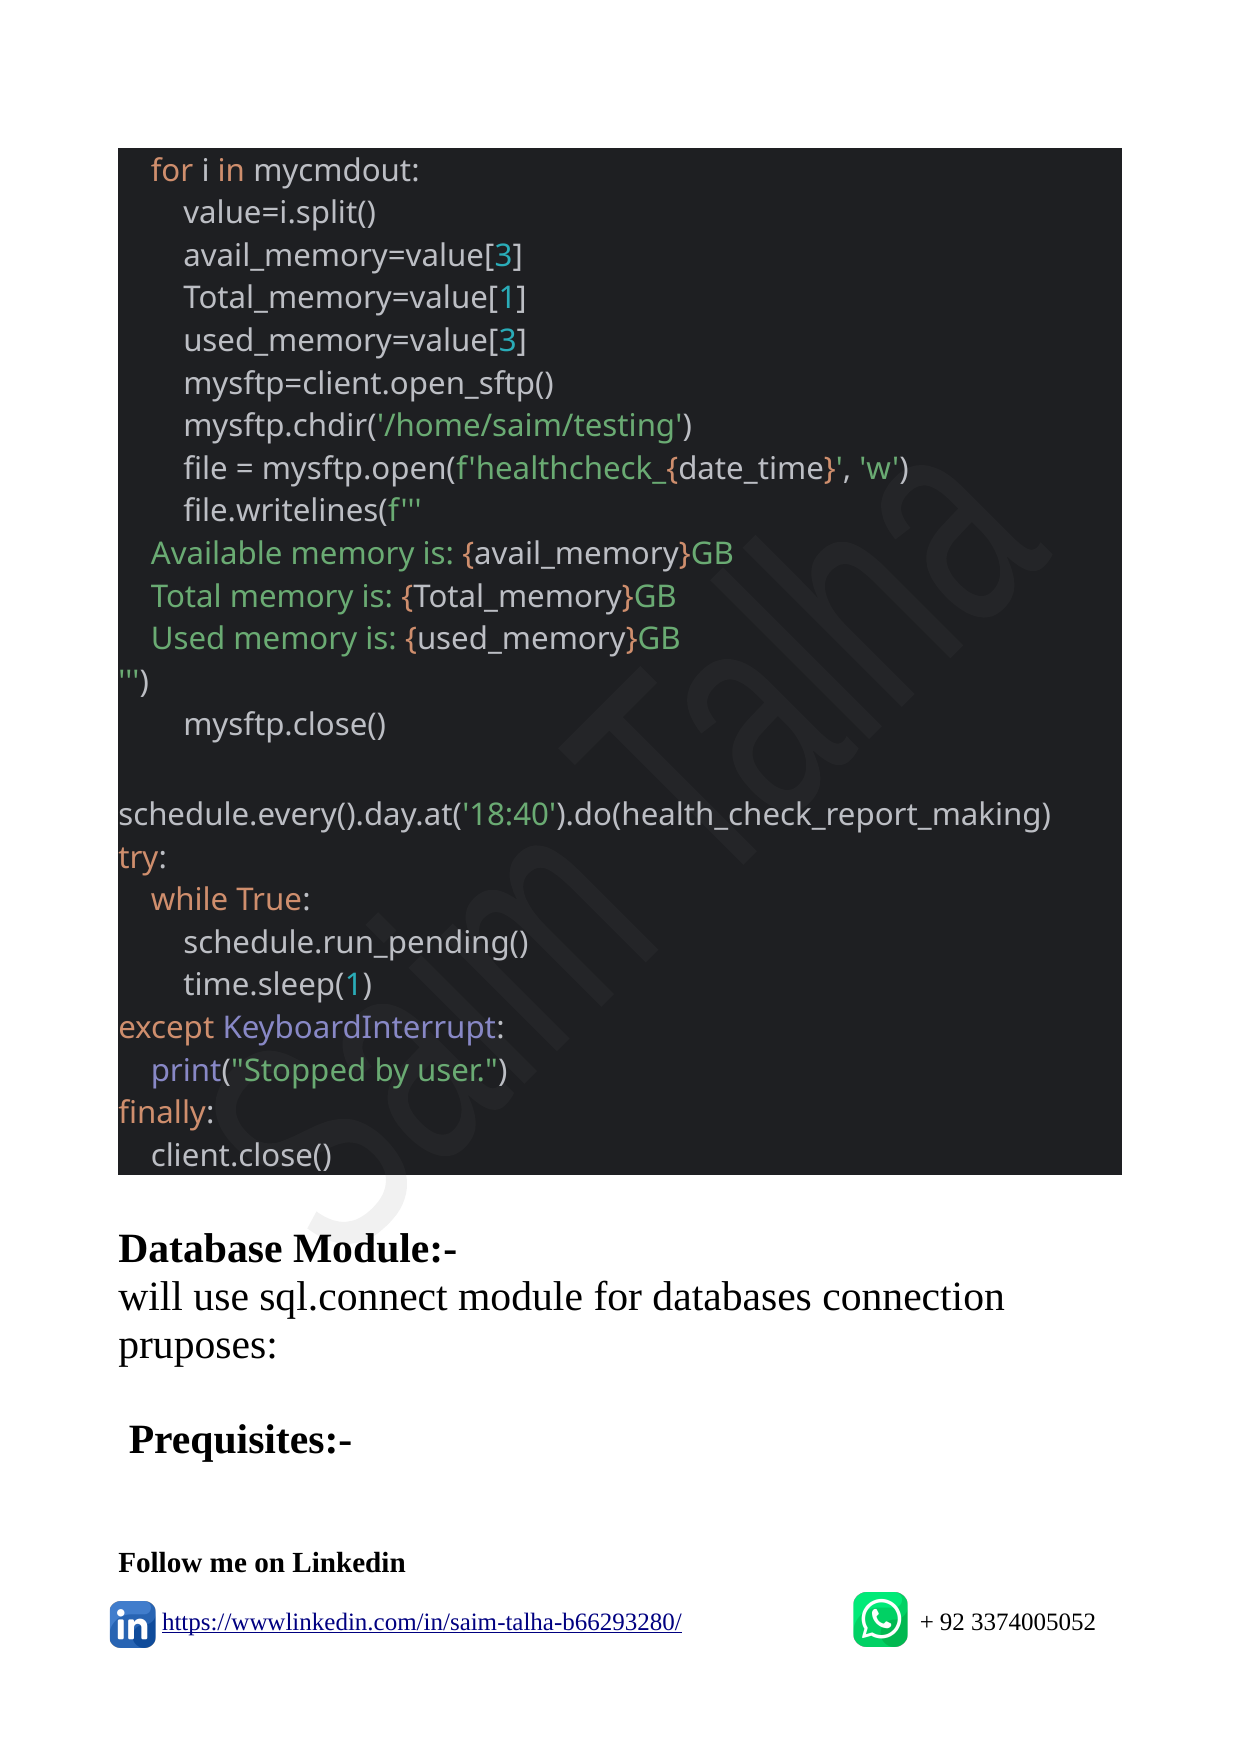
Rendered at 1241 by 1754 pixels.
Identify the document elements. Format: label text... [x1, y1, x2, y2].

text for i in mycmdout: value=i.split() avail_memory=value[3] Total_memory=value[1] used_memory=value[3] mysftp=client.open_sftp() mysftp.chdir('/home/saim/testing') file = mysftp.open(f'healthcheck_{date_time}', 'w') file.writelines(f''' Available memory is: {avail_memory}GB Total memory is: {Total_memory}GB Used memory is: {used_memory}GB ''') mysftp.close() schedule.every().day.at('18:40').do(health_check_report_making) try: while True: schedule.run_pending() time.sleep(1) except KeyboardInterrupt: print("Stopped by user.") finally: client.close() [118, 148, 1122, 1175]
text Prequisites:- [118, 1415, 1122, 1463]
text will use sql.connect module for databases connection pruposes: [118, 1271, 1122, 1367]
picture [853, 1592, 908, 1647]
text Database Module:- [118, 1223, 1122, 1271]
picture [109, 1601, 156, 1648]
